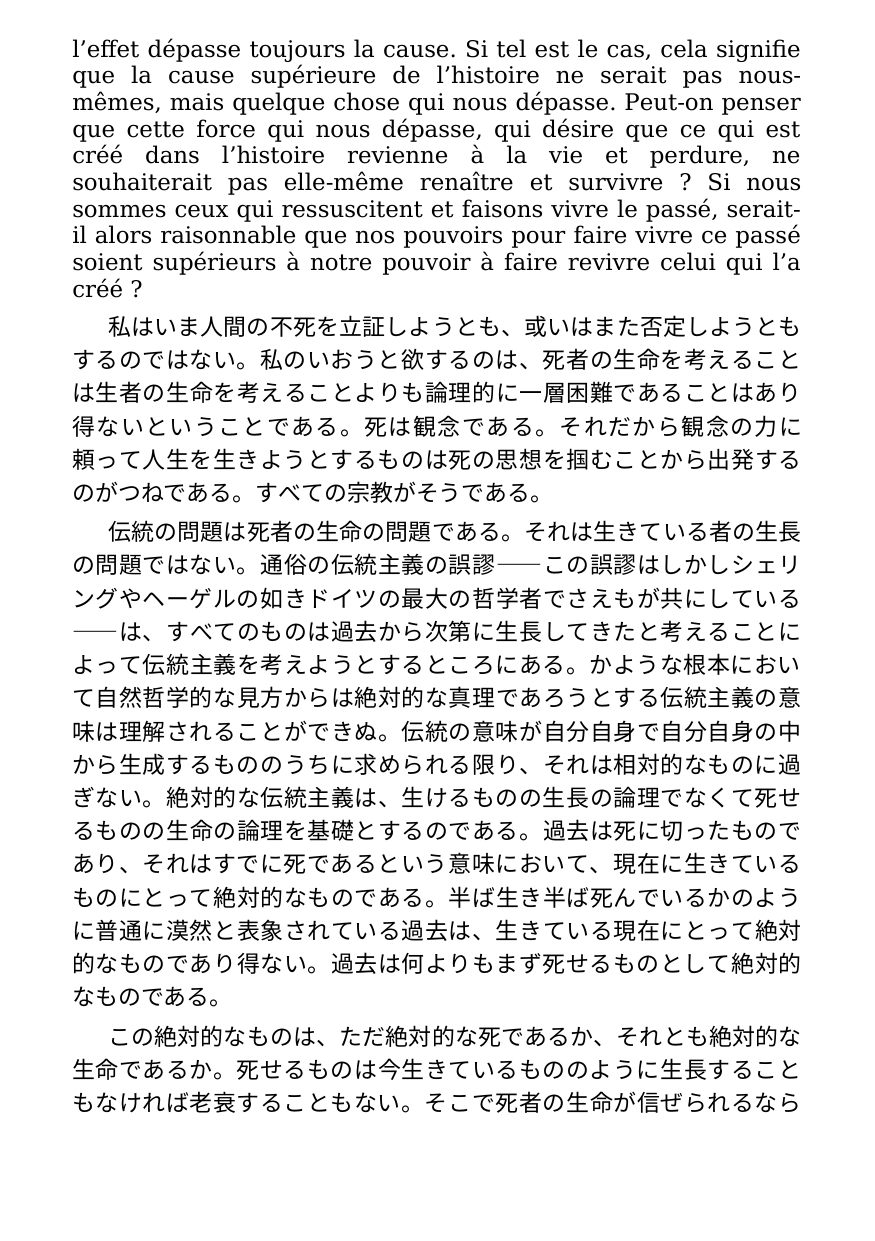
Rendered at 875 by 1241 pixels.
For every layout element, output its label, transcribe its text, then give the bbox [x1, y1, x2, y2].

text 伝統の問題は死者の生命の問題である。それは生きている者の生長の問題ではない。通俗の伝統主義の誤謬――この誤謬はしかしシェリングやヘーゲルの如きドイツの最大の哲学者でさえもが共にしている――は、すべてのものは過去から次第に生長してきたと考えることによって伝統主義を考えようとするところにある。かような根本において自然哲学的な見方からは絶対的な真理であろうとする伝統主義の意味は理解されることができぬ。伝統の意味が自分自身で自分自身の中から生成するもののうちに求められる限り、それは相対的なものに過ぎない。絶対的な伝統主義は、生けるものの生長の論理でなくて死せるものの生命の論理を基礎とするのである。過去は死に切ったものであり、それはすでに死であるという意味において、現在に生きているものにとって絶対的なものである。半ば生き半ば死んでいるかのように普通に漠然と表象されている過去は、生きている現在にとって絶対的なものであり得ない。過去は何よりもまず死せるものとして絶対的なものである。 [72, 514, 802, 1012]
text この絶対的なものは、ただ絶対的な死であるか、それとも絶対的な生命であるか。死せるものは今生きているもののように生長することもなければ老衰することもない。そこで死者の生命が信ぜられるなら [72, 1018, 802, 1118]
text l’effet dépasse toujours la cause. Si tel est le cas, cela signifie que la cause supérieure de l’histoire ne serait pas nous-mêmes, mais quelque chose qui nous dépasse. Peut-on penser que cette force qui nous dépasse, qui désire que ce qui est créé dans l’histoire revienne à la vie et perdure, ne souhaiterait pas elle-même renaître et survivre ? Si nous sommes ceux qui ressuscitent et faisons vivre le passé, serait-il alors raisonnable que nos pouvoirs pour faire vivre ce passé soient supérieurs à notre pouvoir à faire revivre celui qui l’a créé ? [72, 36, 802, 303]
text 私はいま人間の不死を立証しようとも、或いはまた否定しようともするのではない。私のいおうと欲するのは、死者の生命を考えることは生者の生命を考えることよりも論理的に一層困難であることはあり得ないということである。死は観念である。それだから観念の力に頼って人生を生きようとするものは死の思想を掴むことから出発するのがつねである。すべての宗教がそうである。 [72, 309, 802, 508]
